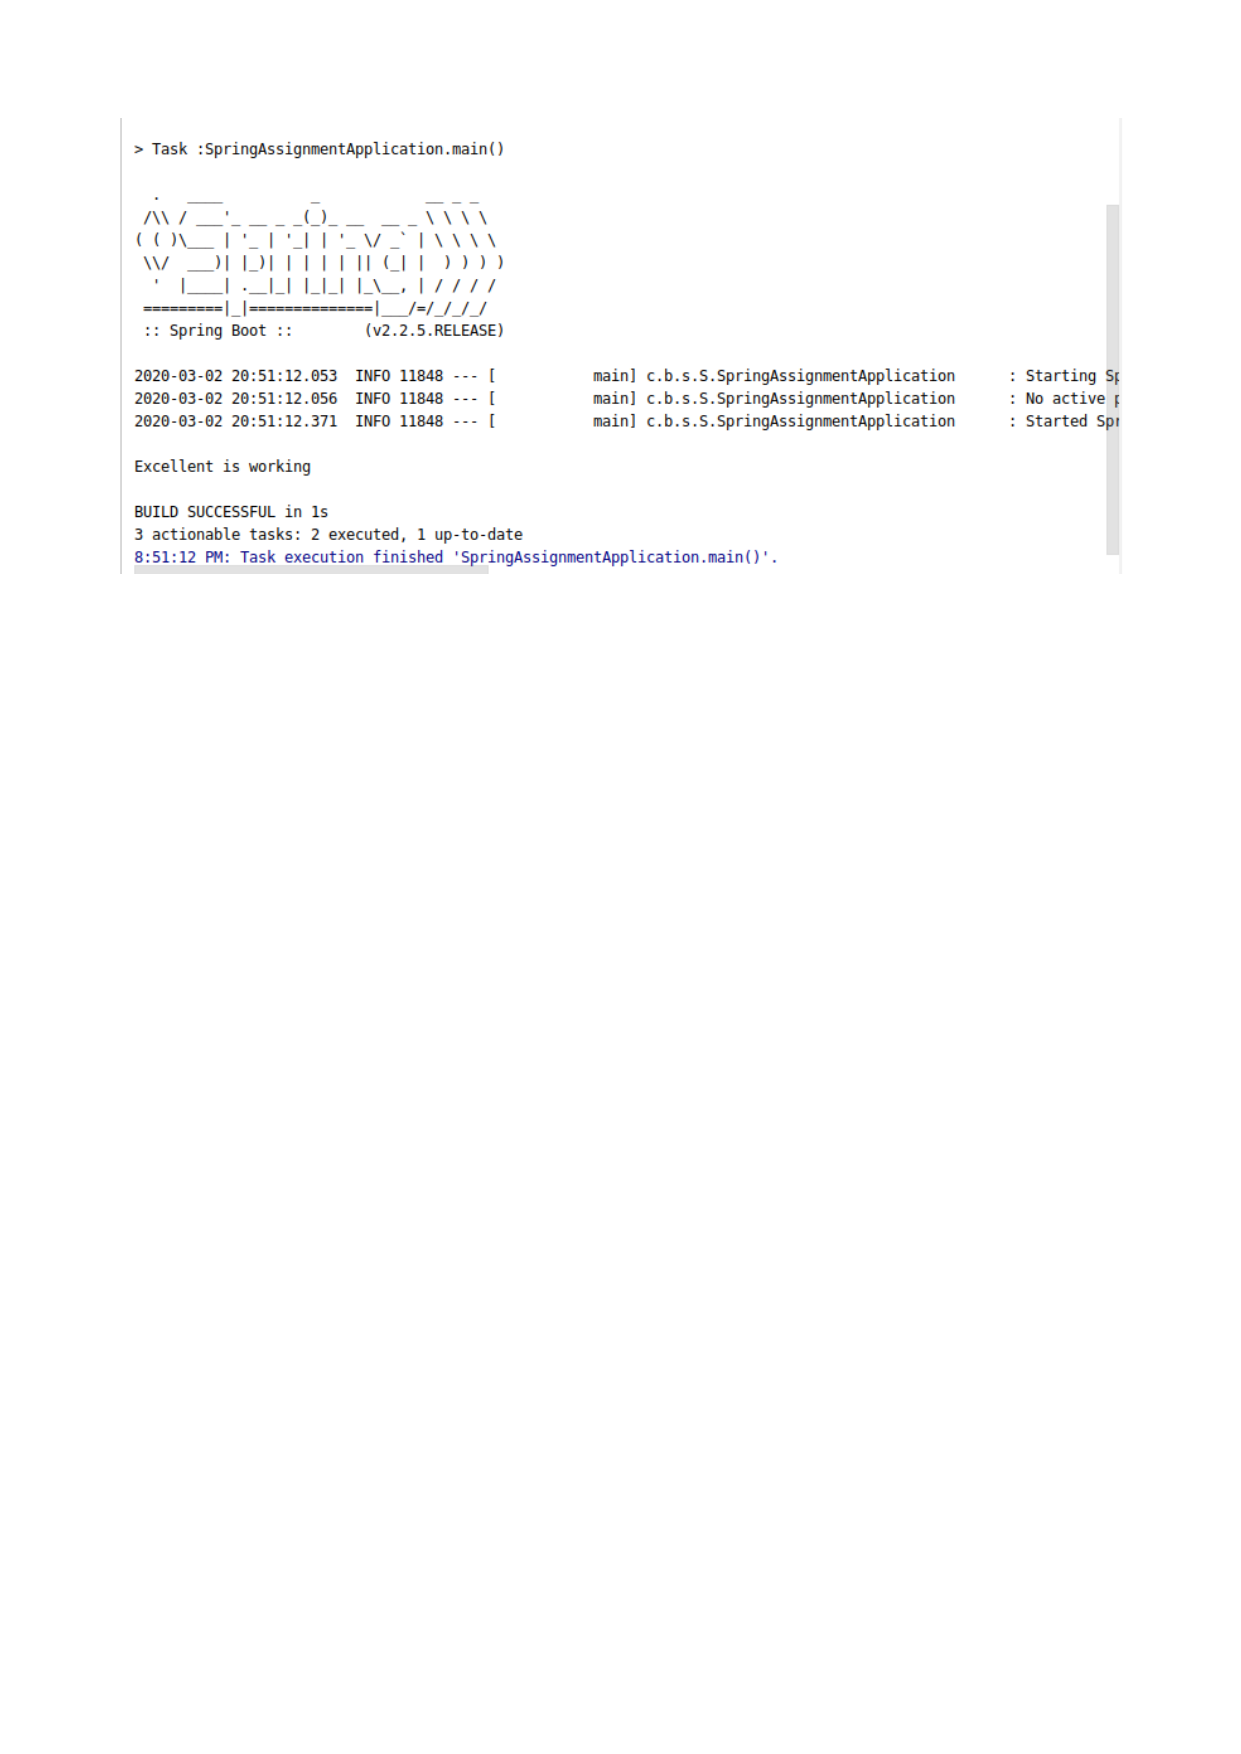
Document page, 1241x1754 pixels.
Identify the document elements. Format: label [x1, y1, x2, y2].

picture [118, 118, 1123, 574]
